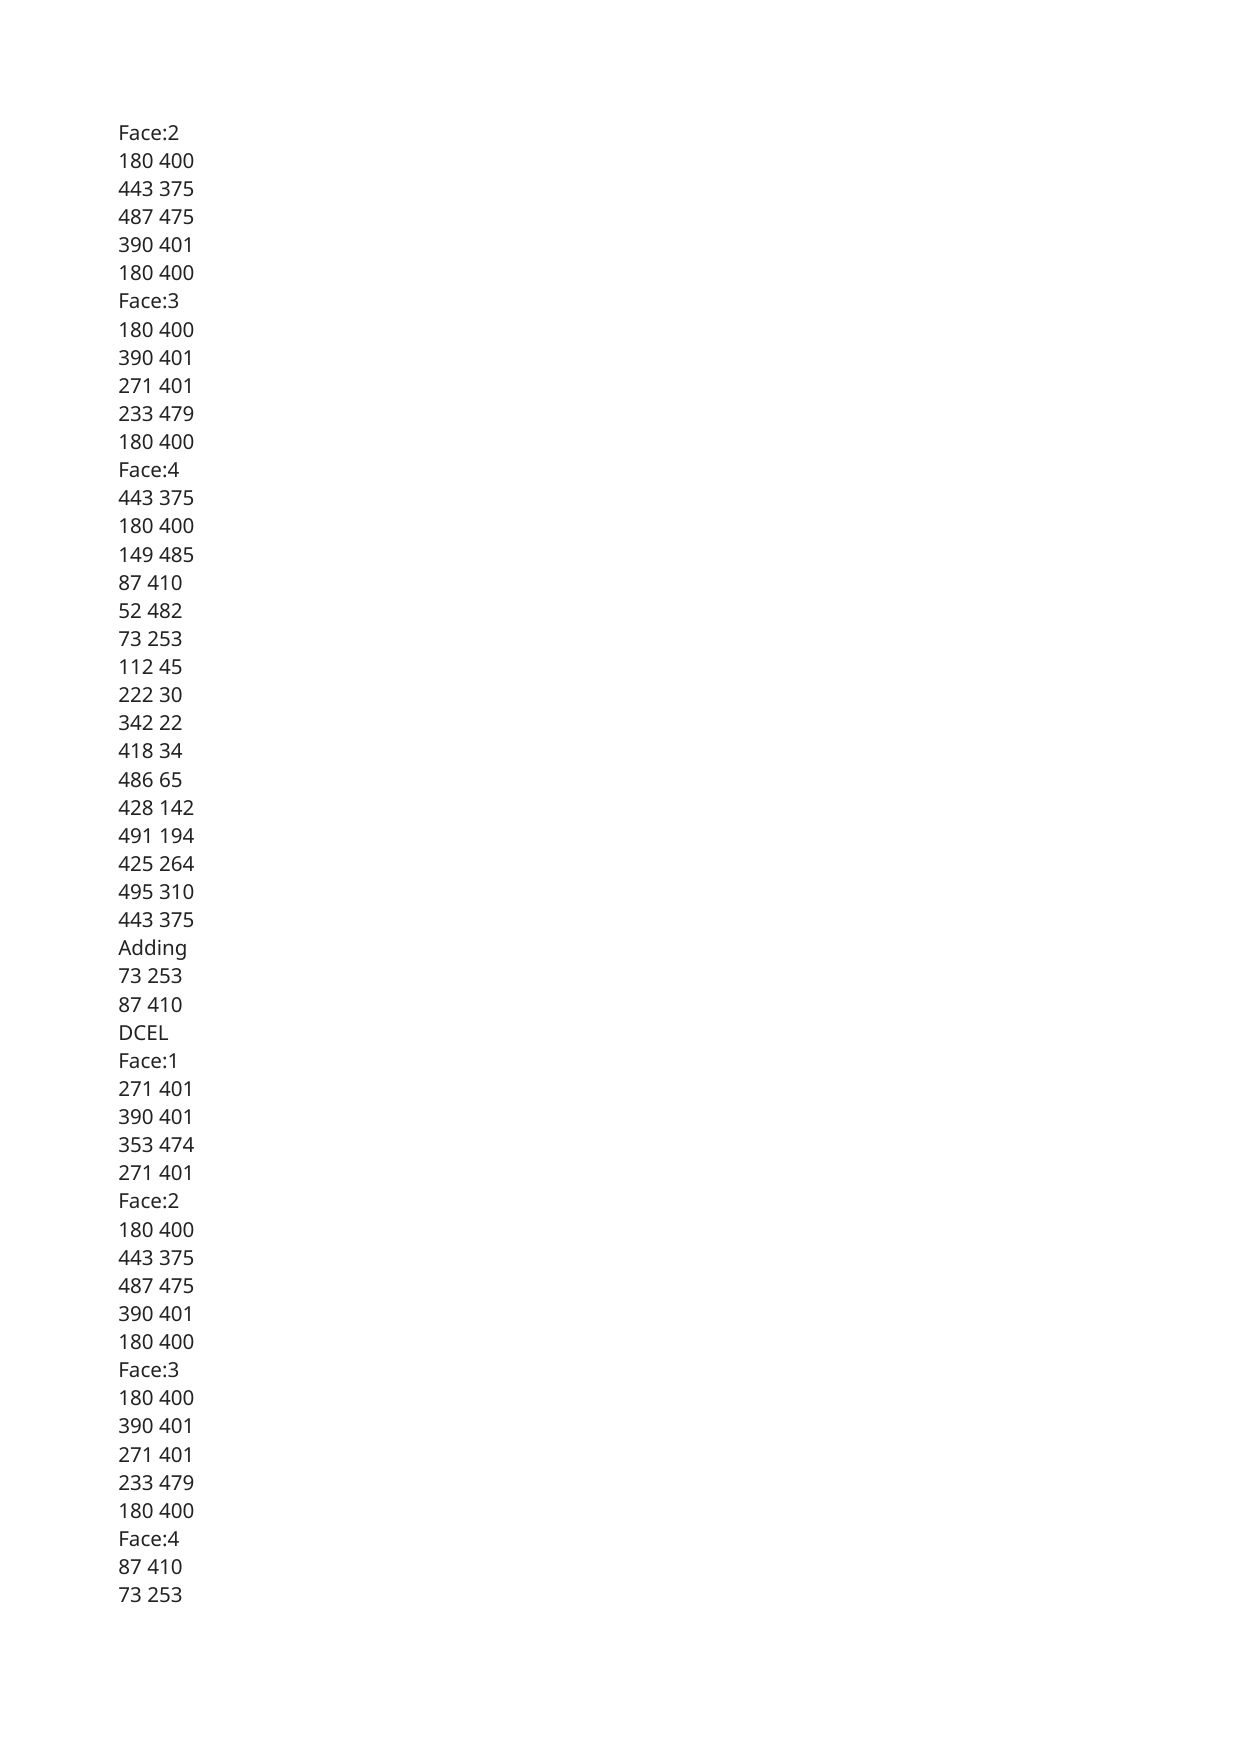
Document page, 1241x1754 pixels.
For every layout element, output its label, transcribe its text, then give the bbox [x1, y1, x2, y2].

text Face:2 180 400 443 375 487 475 390 401 180 400 Face:3 180 400 390 401 271 401 233 479 180 400 Face:4 443 375 180 400 149 485 87 410 52 482 73 253 112 45 222 30 342 22 418 34 486 65 428 142 491 194 425 264 495 310 443 375 Adding 73 253 87 410 DCEL Face:1 271 401 390 401 353 474 271 401 Face:2 180 400 443 375 487 475 390 401 180 400 Face:3 180 400 390 401 271 401 233 479 180 400 Face:4 87 410 73 253 [118, 118, 1122, 1609]
